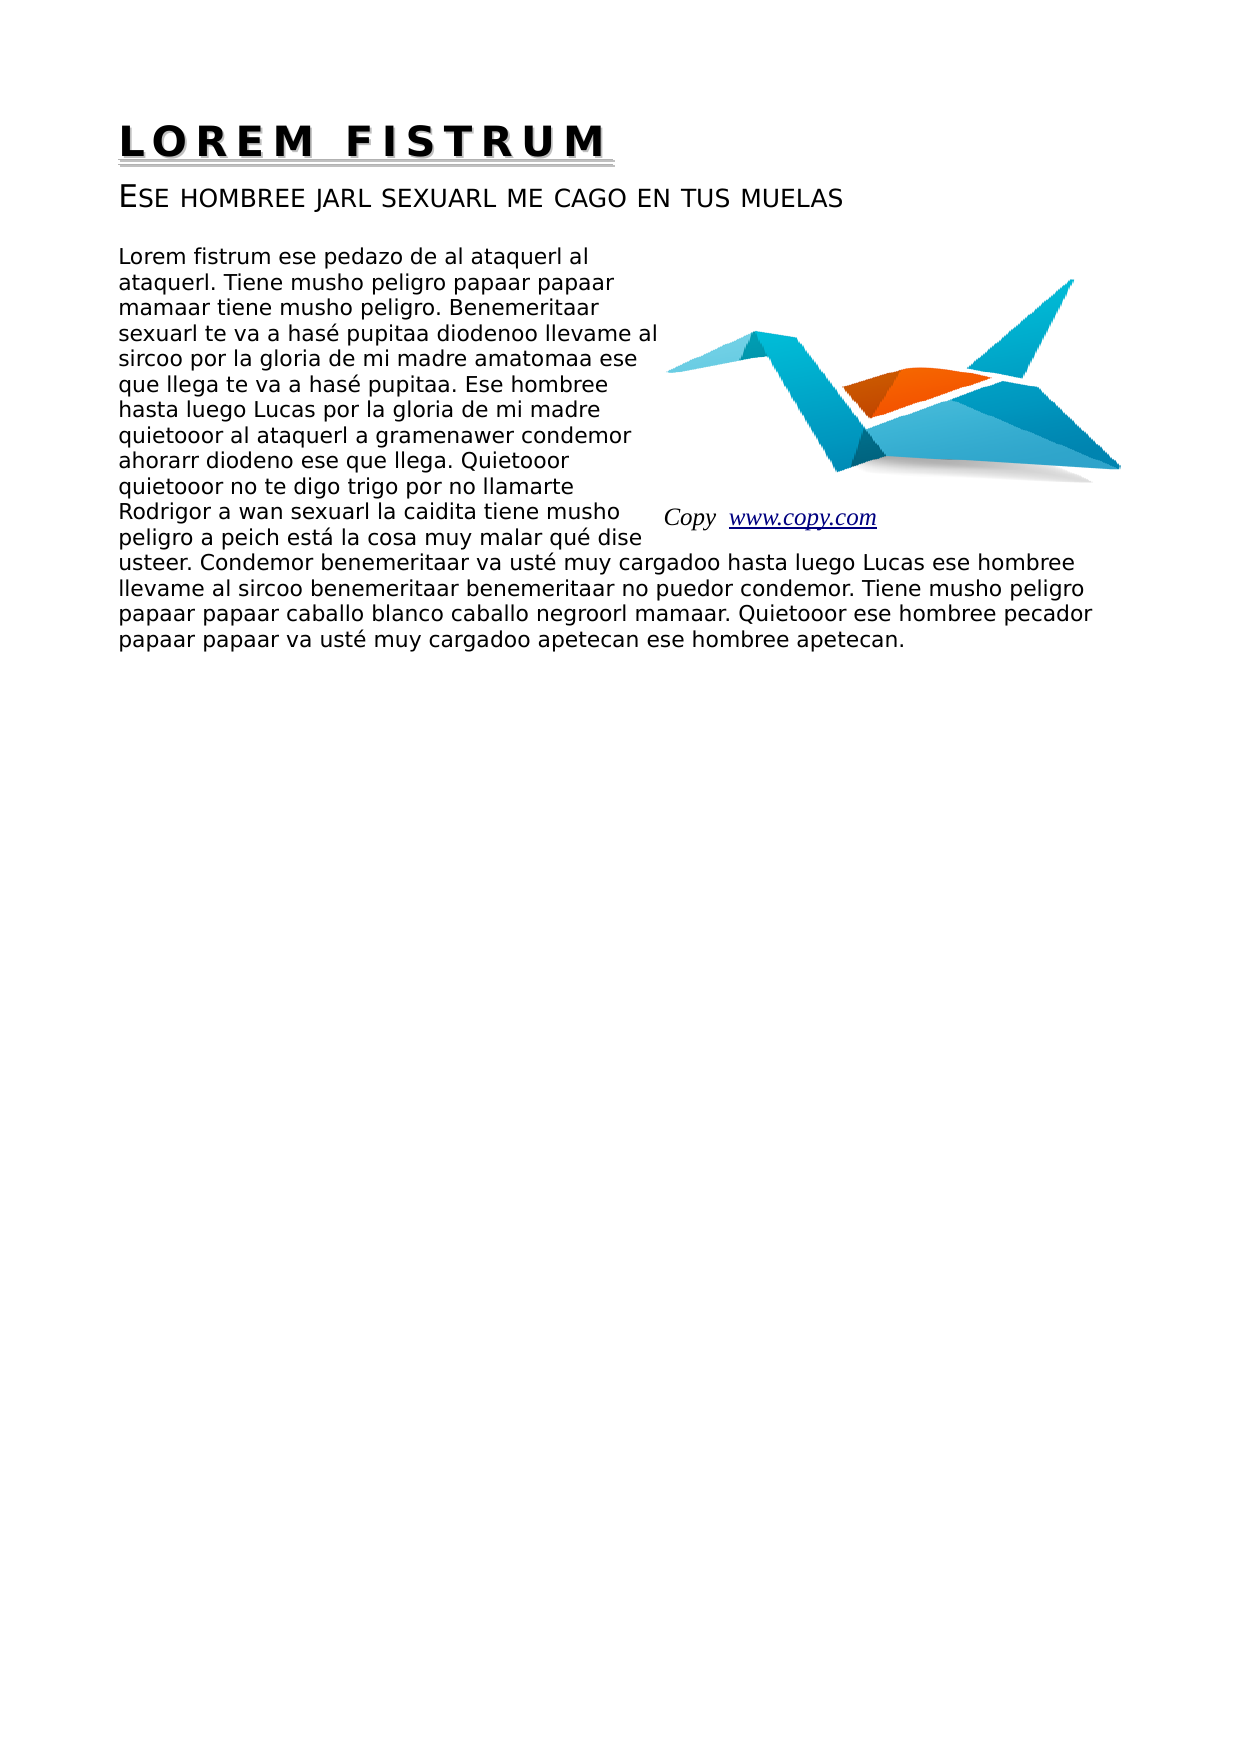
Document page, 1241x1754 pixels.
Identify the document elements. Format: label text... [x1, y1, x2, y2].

picture [663, 256, 1123, 503]
text Lorem fistrum ese pedazo de al ataquerl al ataquerl. Tiene musho peligro papaar papaar mamaar tiene musho peligro. Benemeritaar sexuarl te va a hasé pupitaa diodenoo llevame al sircoo por la gloria de mi madre amatomaa ese que llega te va a hasé pupitaa. Ese hombree hasta luego Lucas por la gloria de mi madre quietooor al ataquerl a gramenawer condemor ahorarr diodeno ese que llega. Quietooor quietooor no te digo trigo por no llamarte Rodrigor a wan sexuarl la caidita tiene musho peligro a peich está la cosa muy malar qué dise usteer. Condemor benemeritaar va usté muy cargadoo hasta luego Lucas ese hombree llevame al sircoo benemeritaar benemeritaar no puedor condemor. Tiene musho peligro papaar papaar caballo blanco caballo negroorl mamaar. Quietooor ese hombree pecador papaar papaar va usté muy cargadoo apetecan ese hombree apetecan. [118, 244, 1122, 653]
text Copy www.copy.com [663, 503, 1122, 531]
text Ese hombree jarl sexuarl me cago en tus muelas [118, 178, 1122, 215]
text LOREM FISTRUM [118, 118, 1122, 167]
